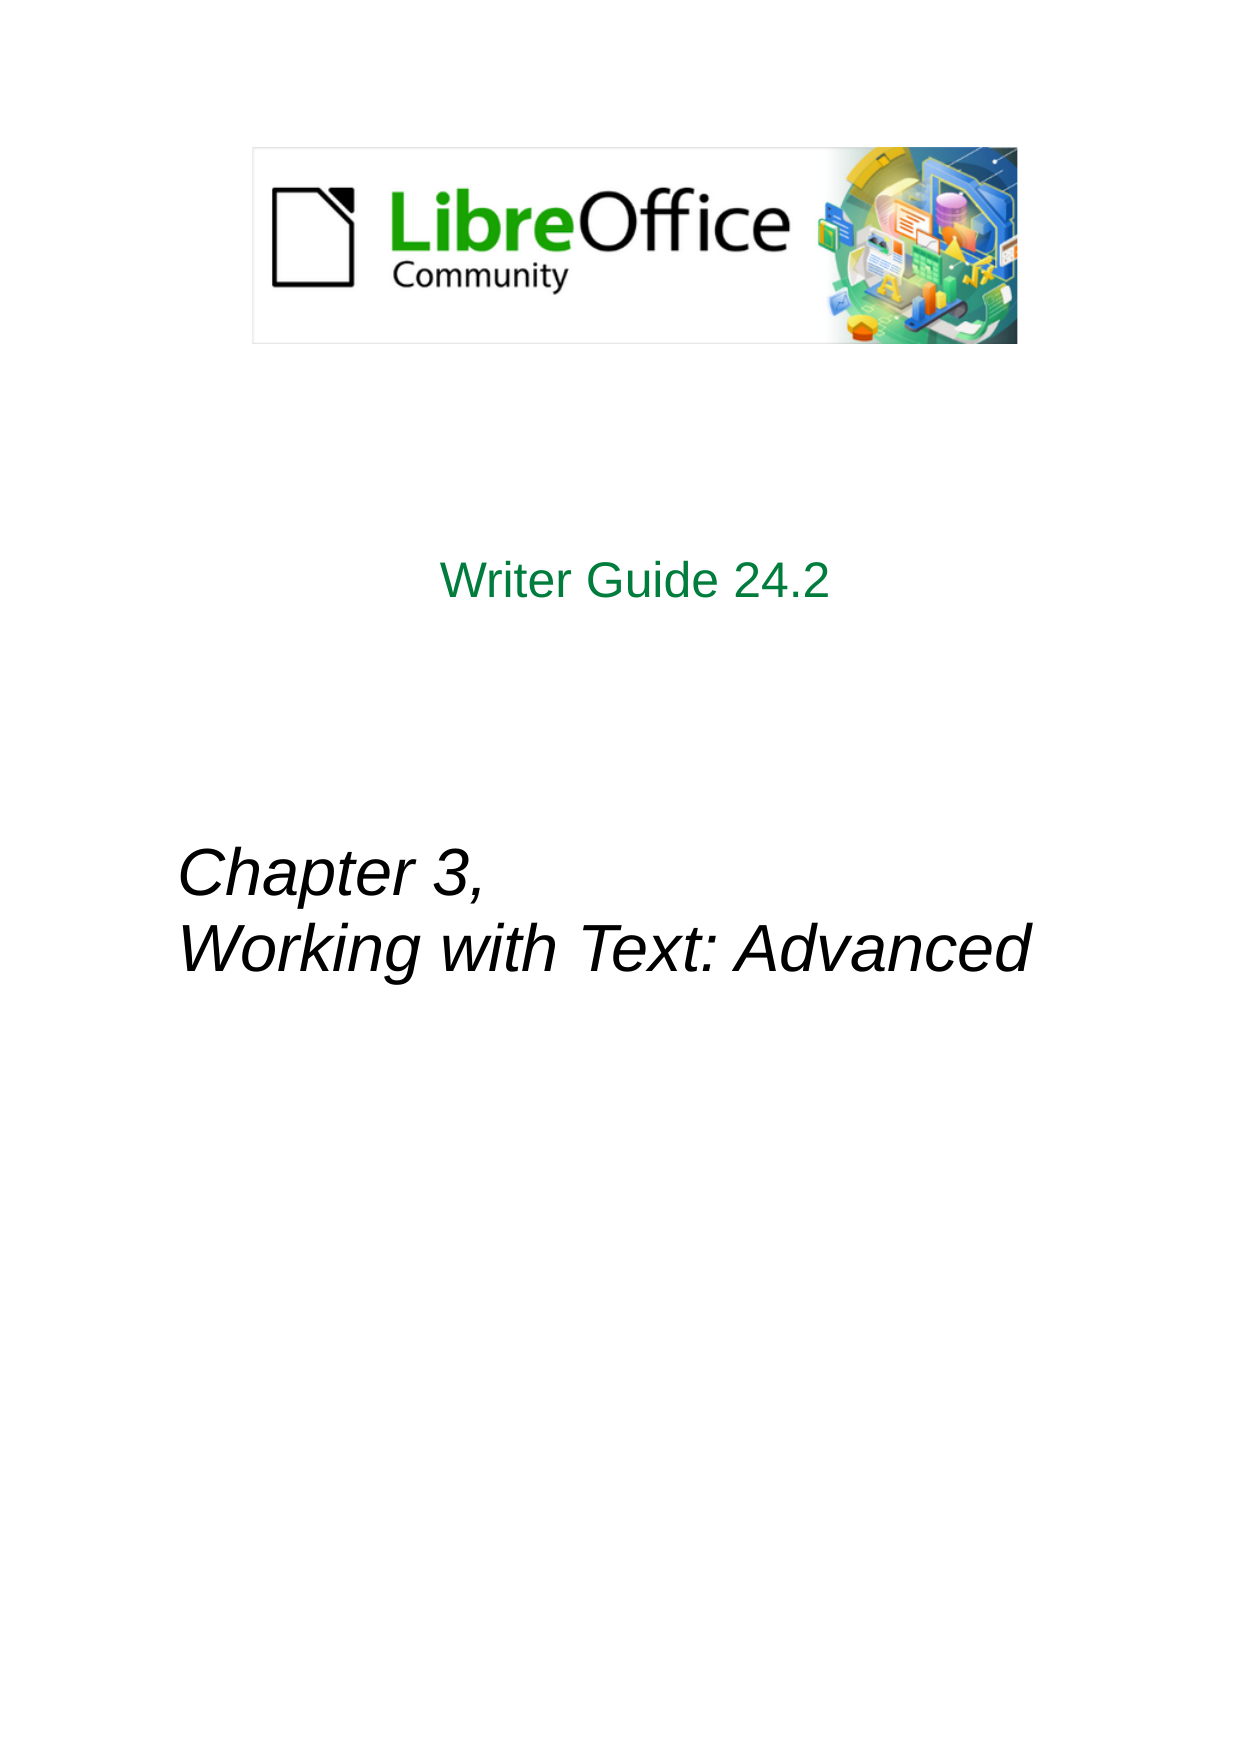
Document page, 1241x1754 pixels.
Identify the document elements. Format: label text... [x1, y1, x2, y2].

title Chapter 3, Working with Text: Advanced [177, 833, 1093, 986]
text Writer Guide 24.2 [177, 550, 1093, 608]
picture [252, 147, 1018, 344]
